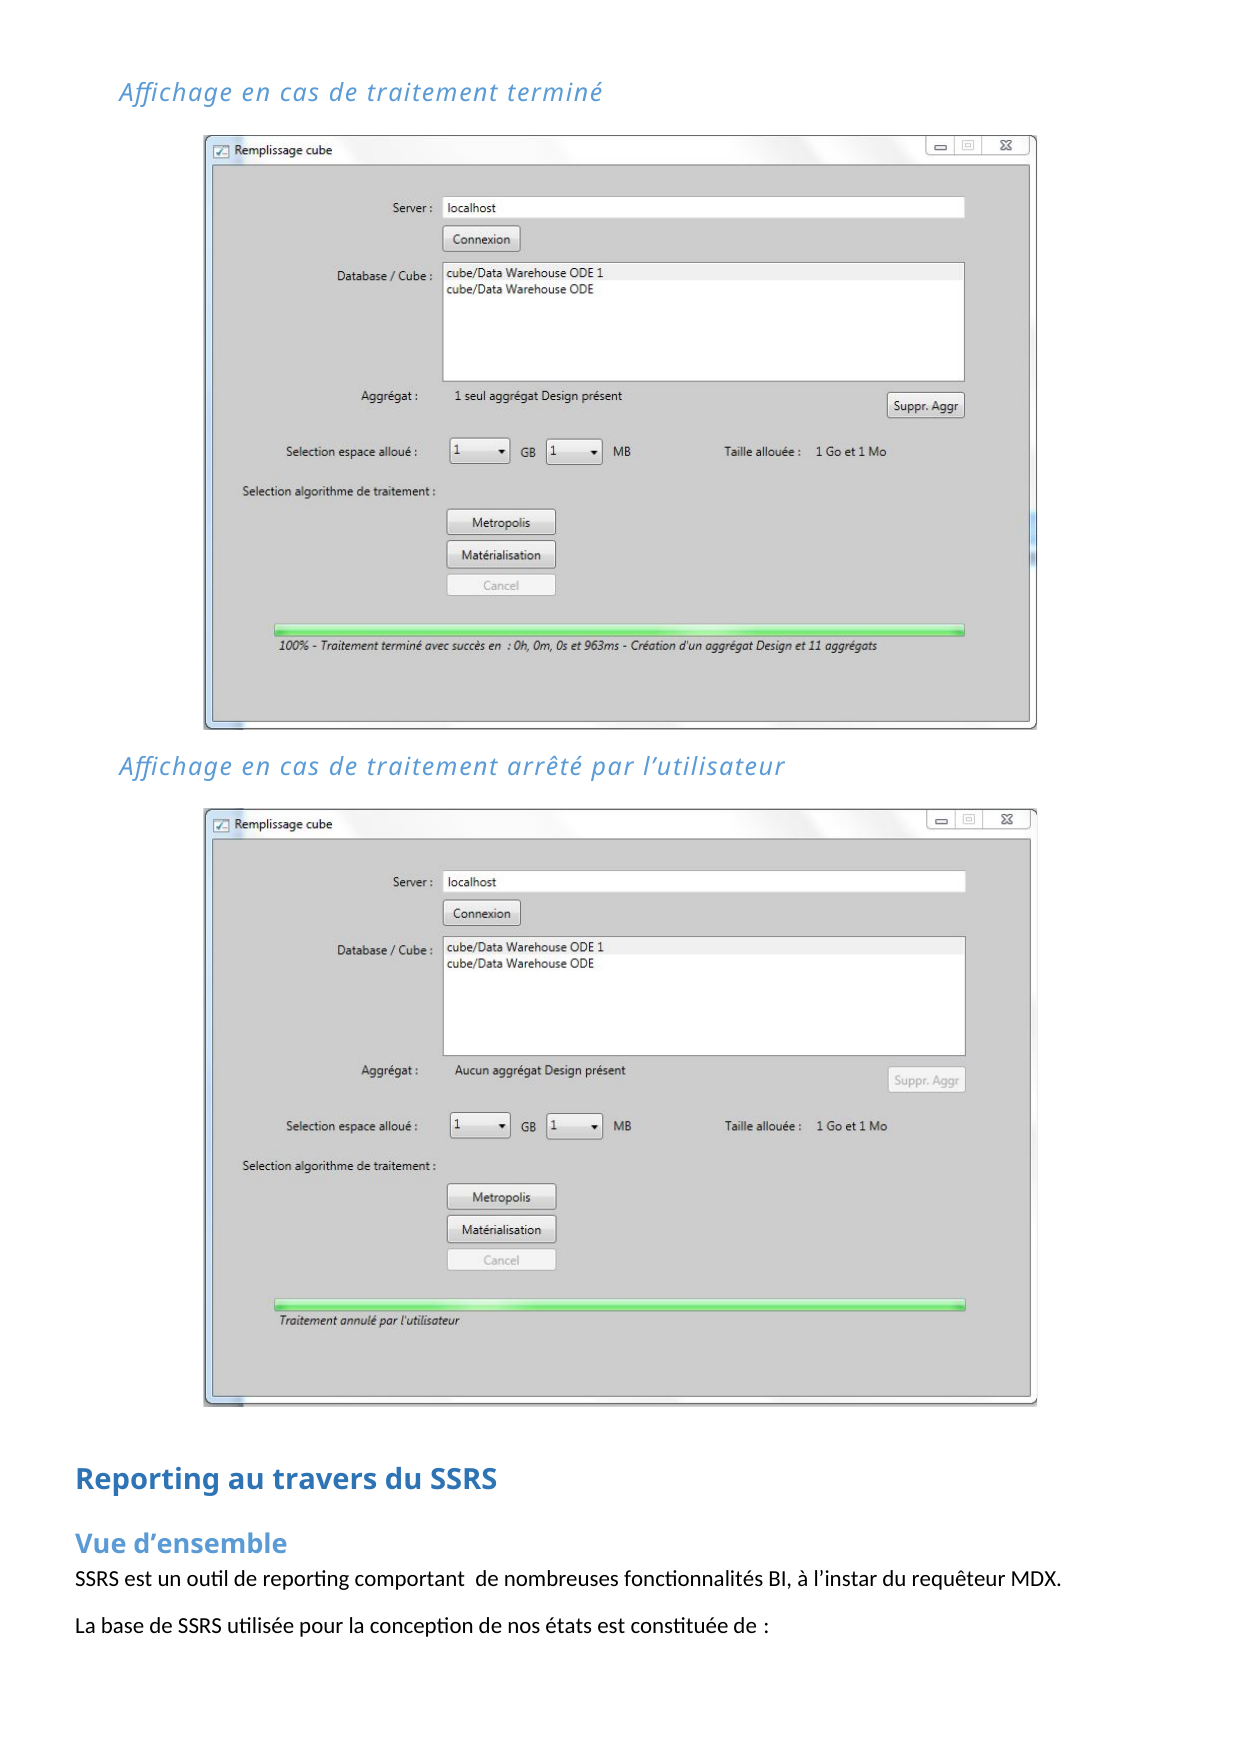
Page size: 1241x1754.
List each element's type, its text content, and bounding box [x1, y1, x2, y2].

picture [203, 808, 1038, 1407]
subtitle Affichage en cas de traitement terminé [119, 75, 1165, 109]
text SSRS est un outil de reporting comportant de nombreuses fonctionnalités BI, à l’instar du requêteur MDX. [75, 1564, 1165, 1593]
subtitle Reporting au travers du SSRS [75, 1458, 1165, 1498]
subtitle Vue d’ensemble [75, 1525, 1165, 1562]
subtitle Affichage en cas de traitement arrêté par l’utilisateur [119, 748, 1165, 783]
text La base de SSRS utilisée pour la conception de nos états est constituée de : [75, 1611, 1165, 1639]
picture [203, 135, 1038, 730]
